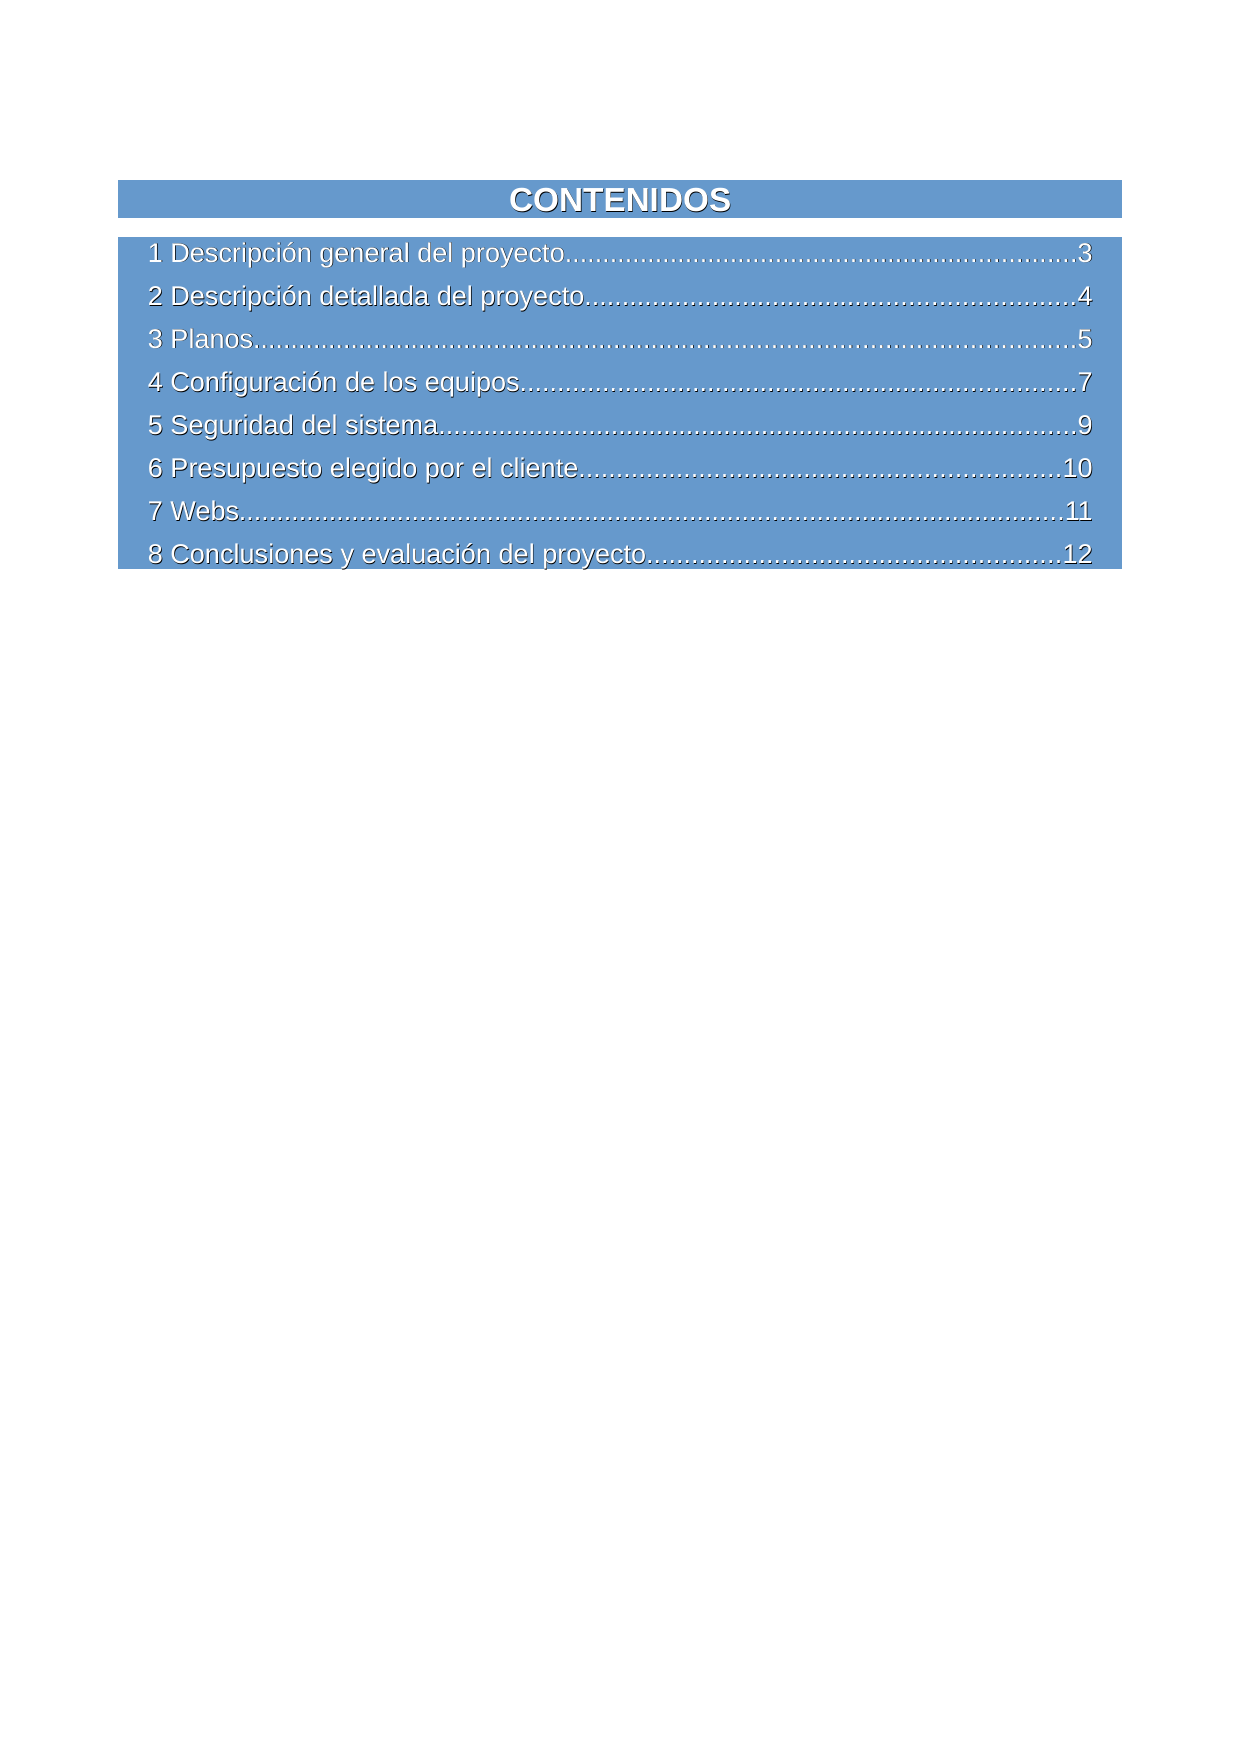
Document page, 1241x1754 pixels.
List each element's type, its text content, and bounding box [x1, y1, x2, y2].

text 8 Conclusiones y evaluación del proyecto 12 [148, 538, 1093, 569]
text 3 Planos 5 [148, 323, 1093, 354]
subtitle CONTENIDOS [118, 180, 1122, 218]
text 6 Presupuesto elegido por el cliente 10 [148, 452, 1093, 483]
text 2 Descripción detallada del proyecto. 4 [148, 280, 1093, 311]
text 5 Seguridad del sistema 9 [148, 409, 1093, 440]
text 4 Configuración de los equipos 7 [148, 366, 1093, 397]
text 7 Webs 11 [148, 495, 1093, 526]
text 1 Descripción general del proyecto. 3 [148, 237, 1093, 268]
